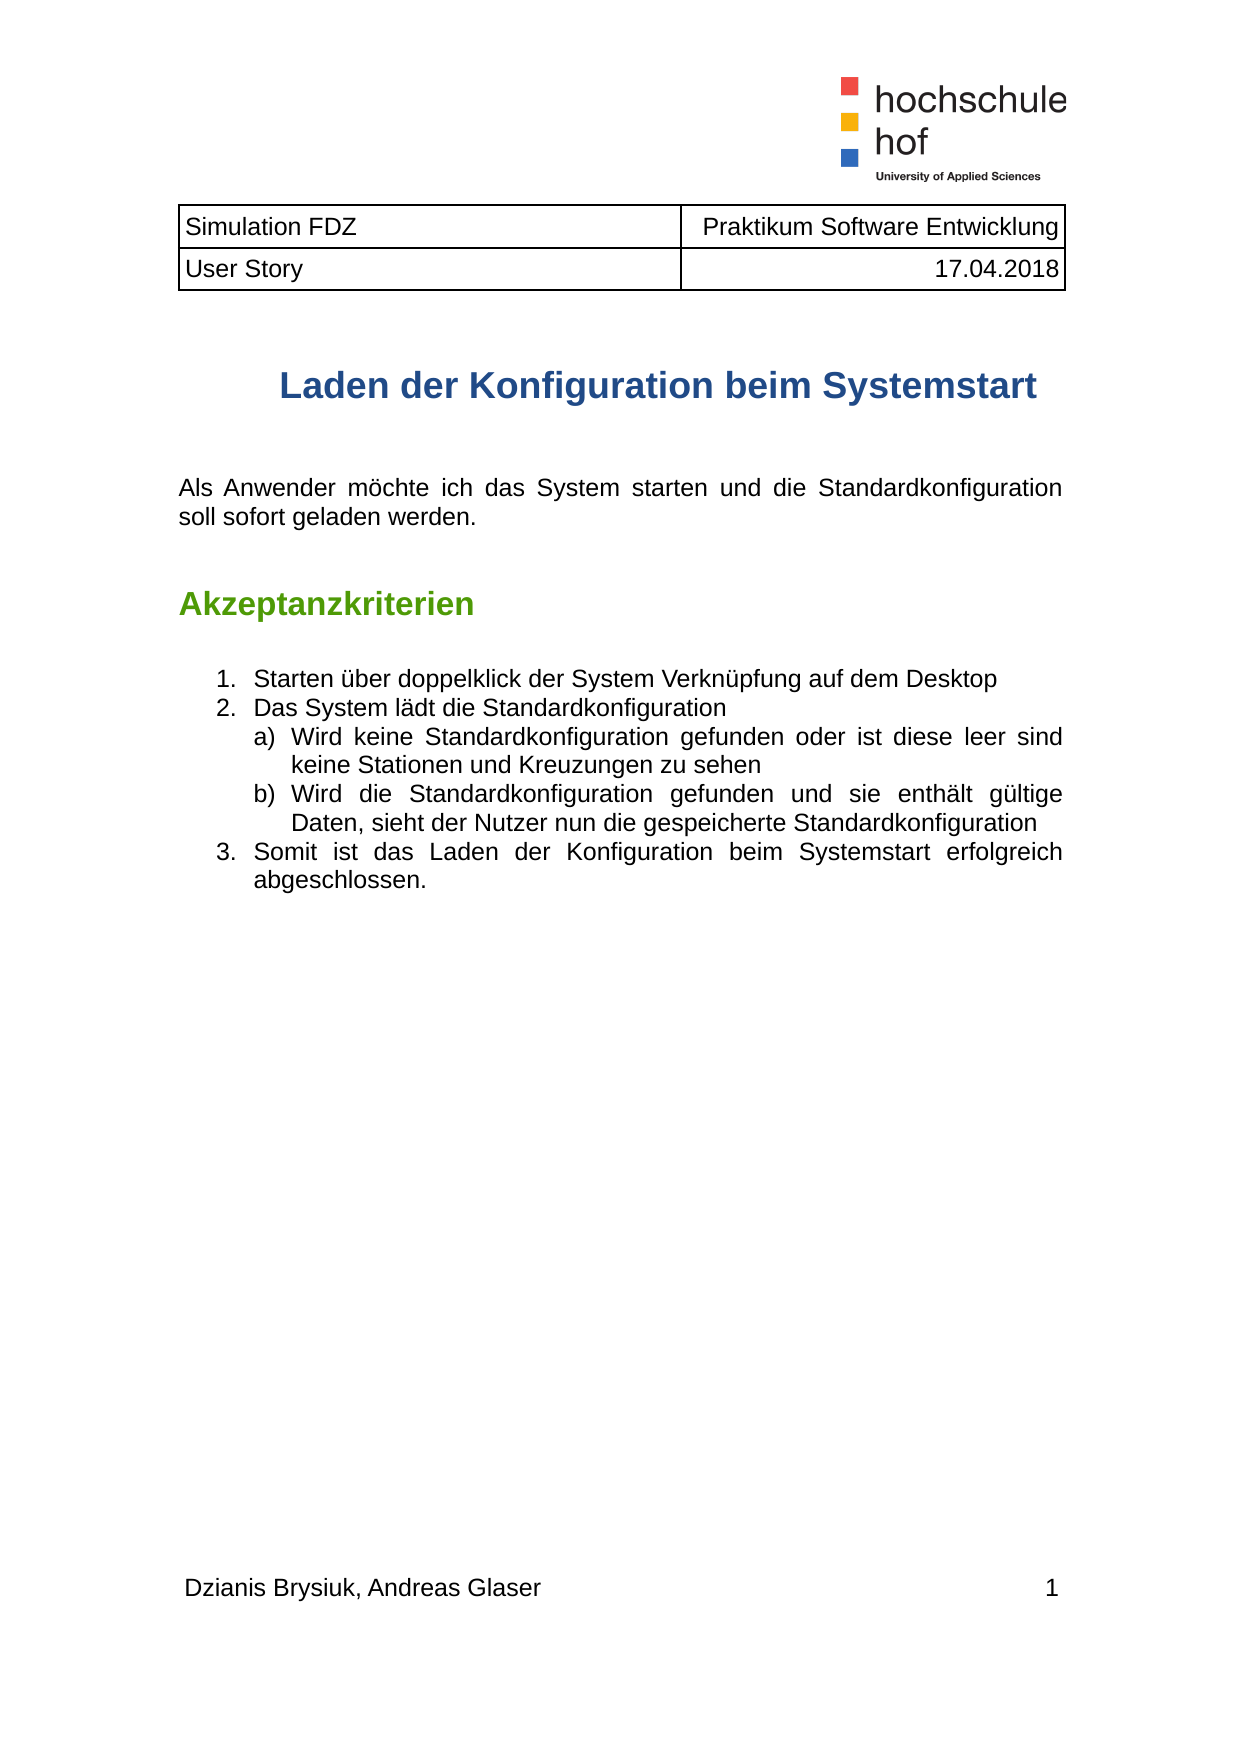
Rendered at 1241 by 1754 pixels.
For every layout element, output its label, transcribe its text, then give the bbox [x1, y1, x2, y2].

list Wird keine Standardkonfiguration gefunden oder ist diese leer sind keine Stationen und Kreuzungen zu sehen [253, 722, 1064, 779]
text Als Anwender möchte ich das System starten und die Standardkonfiguration soll sofort geladen werden. [178, 473, 1064, 531]
subtitle Akzeptanzkriterien [178, 584, 1064, 623]
list Somit ist das Laden der Konfiguration beim Systemstart erfolgreich abgeschlossen. [216, 837, 1064, 894]
text Laden der Konfiguration beim Systemstart [178, 363, 1064, 406]
list Wird die Standardkonfiguration gefunden und sie enthält gültige Daten, sieht der Nutzer nun die gespeicherte Standardkonfiguration [253, 779, 1064, 837]
list Starten über doppelklick der System Verknüpfung auf dem Desktop [216, 664, 1064, 693]
list Das System lädt die Standardkonfiguration [216, 693, 1064, 722]
picture [841, 77, 1067, 182]
